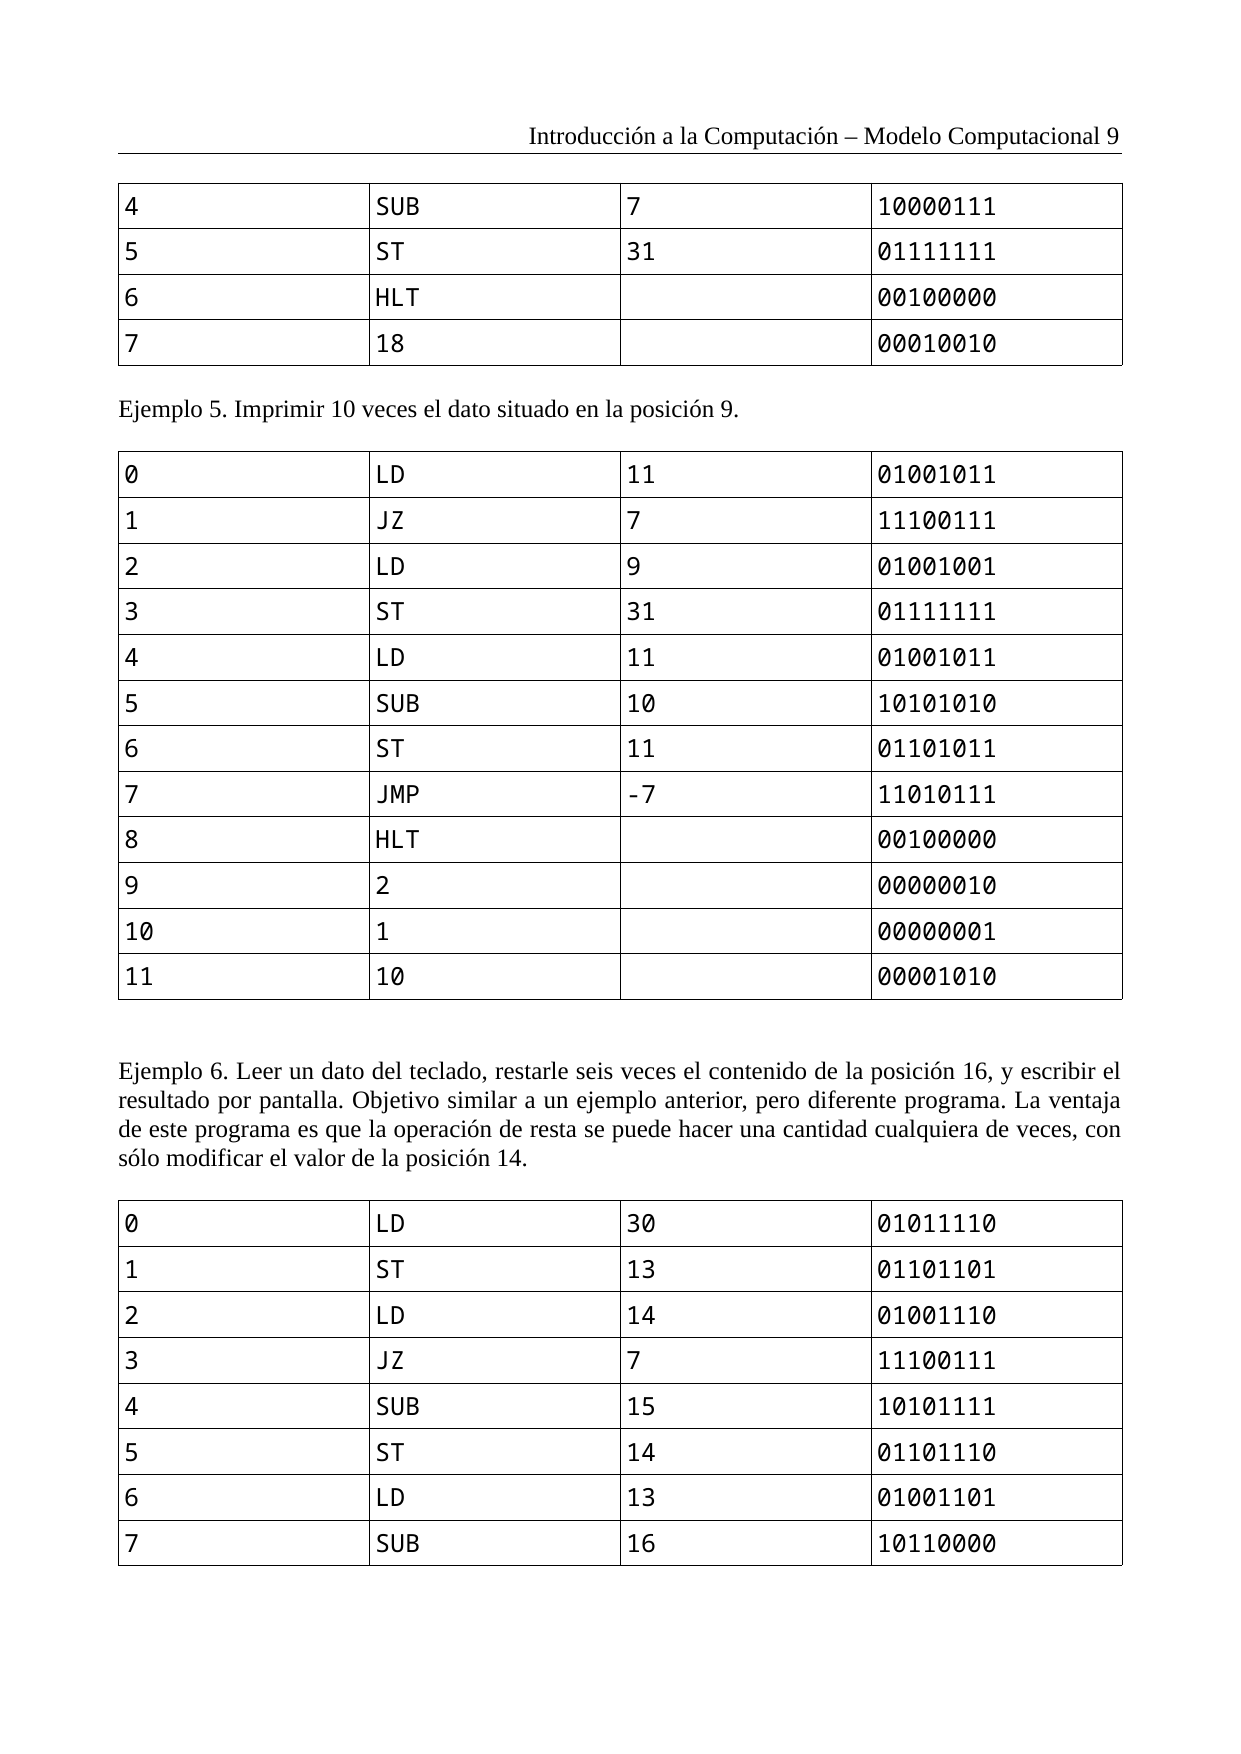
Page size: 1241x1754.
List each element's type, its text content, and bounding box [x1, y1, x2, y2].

table_header 11 [621, 452, 871, 497]
text Ejemplo 5. Imprimir 10 veces el dato situado en la posición 9. [118, 394, 1122, 423]
table_cell 4 [119, 184, 369, 228]
table_cell 01101101 [872, 1247, 1122, 1291]
table_header 0 [119, 452, 369, 497]
table_cell 01101011 [872, 726, 1122, 771]
table_header LD [370, 1201, 620, 1246]
table_cell 11 [621, 726, 871, 771]
table_cell 5 [119, 229, 369, 274]
table_cell 7 [119, 1521, 369, 1565]
table_cell 31 [621, 589, 871, 634]
table_cell 14 [621, 1292, 871, 1337]
table_cell 3 [119, 1338, 369, 1383]
table_cell 11 [119, 954, 369, 999]
table_cell 01001001 [872, 544, 1122, 588]
table_cell ST [370, 1429, 620, 1474]
table_cell 11100111 [872, 1338, 1122, 1383]
table_cell 15 [621, 1384, 871, 1428]
table_cell 10110000 [872, 1521, 1122, 1565]
table_cell 2 [119, 544, 369, 588]
table_header 0 [119, 1201, 369, 1246]
table_cell SUB [370, 184, 620, 228]
table_cell 1 [119, 498, 369, 543]
table_cell SUB [370, 1521, 620, 1565]
table_cell 16 [621, 1521, 871, 1565]
table_cell 01111111 [872, 589, 1122, 634]
table_cell 01101110 [872, 1429, 1122, 1474]
table_header LD [370, 452, 620, 497]
table_cell [621, 275, 871, 319]
table_cell 7 [119, 320, 369, 365]
table_cell 4 [119, 1384, 369, 1428]
table_cell 10101111 [872, 1384, 1122, 1428]
table_cell 01001011 [872, 635, 1122, 679]
table_cell JZ [370, 498, 620, 543]
table_cell 2 [370, 863, 620, 908]
table_cell 13 [621, 1475, 871, 1519]
table_cell 11 [621, 635, 871, 679]
table_cell 4 [119, 635, 369, 679]
table_cell 6 [119, 275, 369, 319]
table_cell SUB [370, 1384, 620, 1428]
table_cell 8 [119, 817, 369, 862]
table_cell [621, 817, 871, 862]
table_cell 11010111 [872, 772, 1122, 816]
table_cell HLT [370, 817, 620, 862]
table_cell 01001110 [872, 1292, 1122, 1337]
table_cell LD [370, 635, 620, 679]
table_cell 18 [370, 320, 620, 365]
table_cell ST [370, 229, 620, 274]
table_cell 1 [370, 909, 620, 953]
table_cell ST [370, 726, 620, 771]
table_cell 14 [621, 1429, 871, 1474]
table_cell 10 [119, 909, 369, 953]
table_cell 00000001 [872, 909, 1122, 953]
table_cell 00100000 [872, 275, 1122, 319]
table_cell 11100111 [872, 498, 1122, 543]
table_cell 10 [370, 954, 620, 999]
table_cell 6 [119, 1475, 369, 1519]
table_cell 9 [621, 544, 871, 588]
table_cell ST [370, 1247, 620, 1291]
table_header 01001011 [872, 452, 1122, 497]
table_cell 01001101 [872, 1475, 1122, 1519]
table_cell JMP [370, 772, 620, 816]
table_header 01011110 [872, 1201, 1122, 1246]
table_cell 10 [621, 681, 871, 725]
table_cell LD [370, 544, 620, 588]
table_cell 5 [119, 1429, 369, 1474]
table_cell 1 [119, 1247, 369, 1291]
table_cell 5 [119, 681, 369, 725]
table_cell [621, 320, 871, 365]
table_cell 10000111 [872, 184, 1122, 228]
table_header 30 [621, 1201, 871, 1246]
table_cell 7 [621, 184, 871, 228]
table_cell 00001010 [872, 954, 1122, 999]
table_cell 31 [621, 229, 871, 274]
text Ejemplo 6. Leer un dato del teclado, restarle seis veces el contenido de la posición 16, y escribir el resultado por pantalla. Objetivo similar a un ejemplo anterior, pero diferente programa. La ventaja de este programa es que la operación de resta se puede hacer una cantidad cualquiera de veces, con sólo modificar el valor de la posición 14. [118, 1056, 1122, 1171]
table_cell 2 [119, 1292, 369, 1337]
table_cell 7 [621, 1338, 871, 1383]
table_cell -7 [621, 772, 871, 816]
table_cell ST [370, 589, 620, 634]
table_cell 10101010 [872, 681, 1122, 725]
table_cell [621, 954, 871, 999]
table_cell LD [370, 1475, 620, 1519]
table_cell 01111111 [872, 229, 1122, 274]
table_cell 3 [119, 589, 369, 634]
table_cell 00010010 [872, 320, 1122, 365]
table_cell 00000010 [872, 863, 1122, 908]
table_cell 00100000 [872, 817, 1122, 862]
table_cell HLT [370, 275, 620, 319]
table_cell 7 [621, 498, 871, 543]
table_cell 13 [621, 1247, 871, 1291]
table_cell LD [370, 1292, 620, 1337]
table_cell [621, 909, 871, 953]
table_cell 7 [119, 772, 369, 816]
table_cell 9 [119, 863, 369, 908]
table_cell 6 [119, 726, 369, 771]
table_cell SUB [370, 681, 620, 725]
table_cell [621, 863, 871, 908]
table_cell JZ [370, 1338, 620, 1383]
